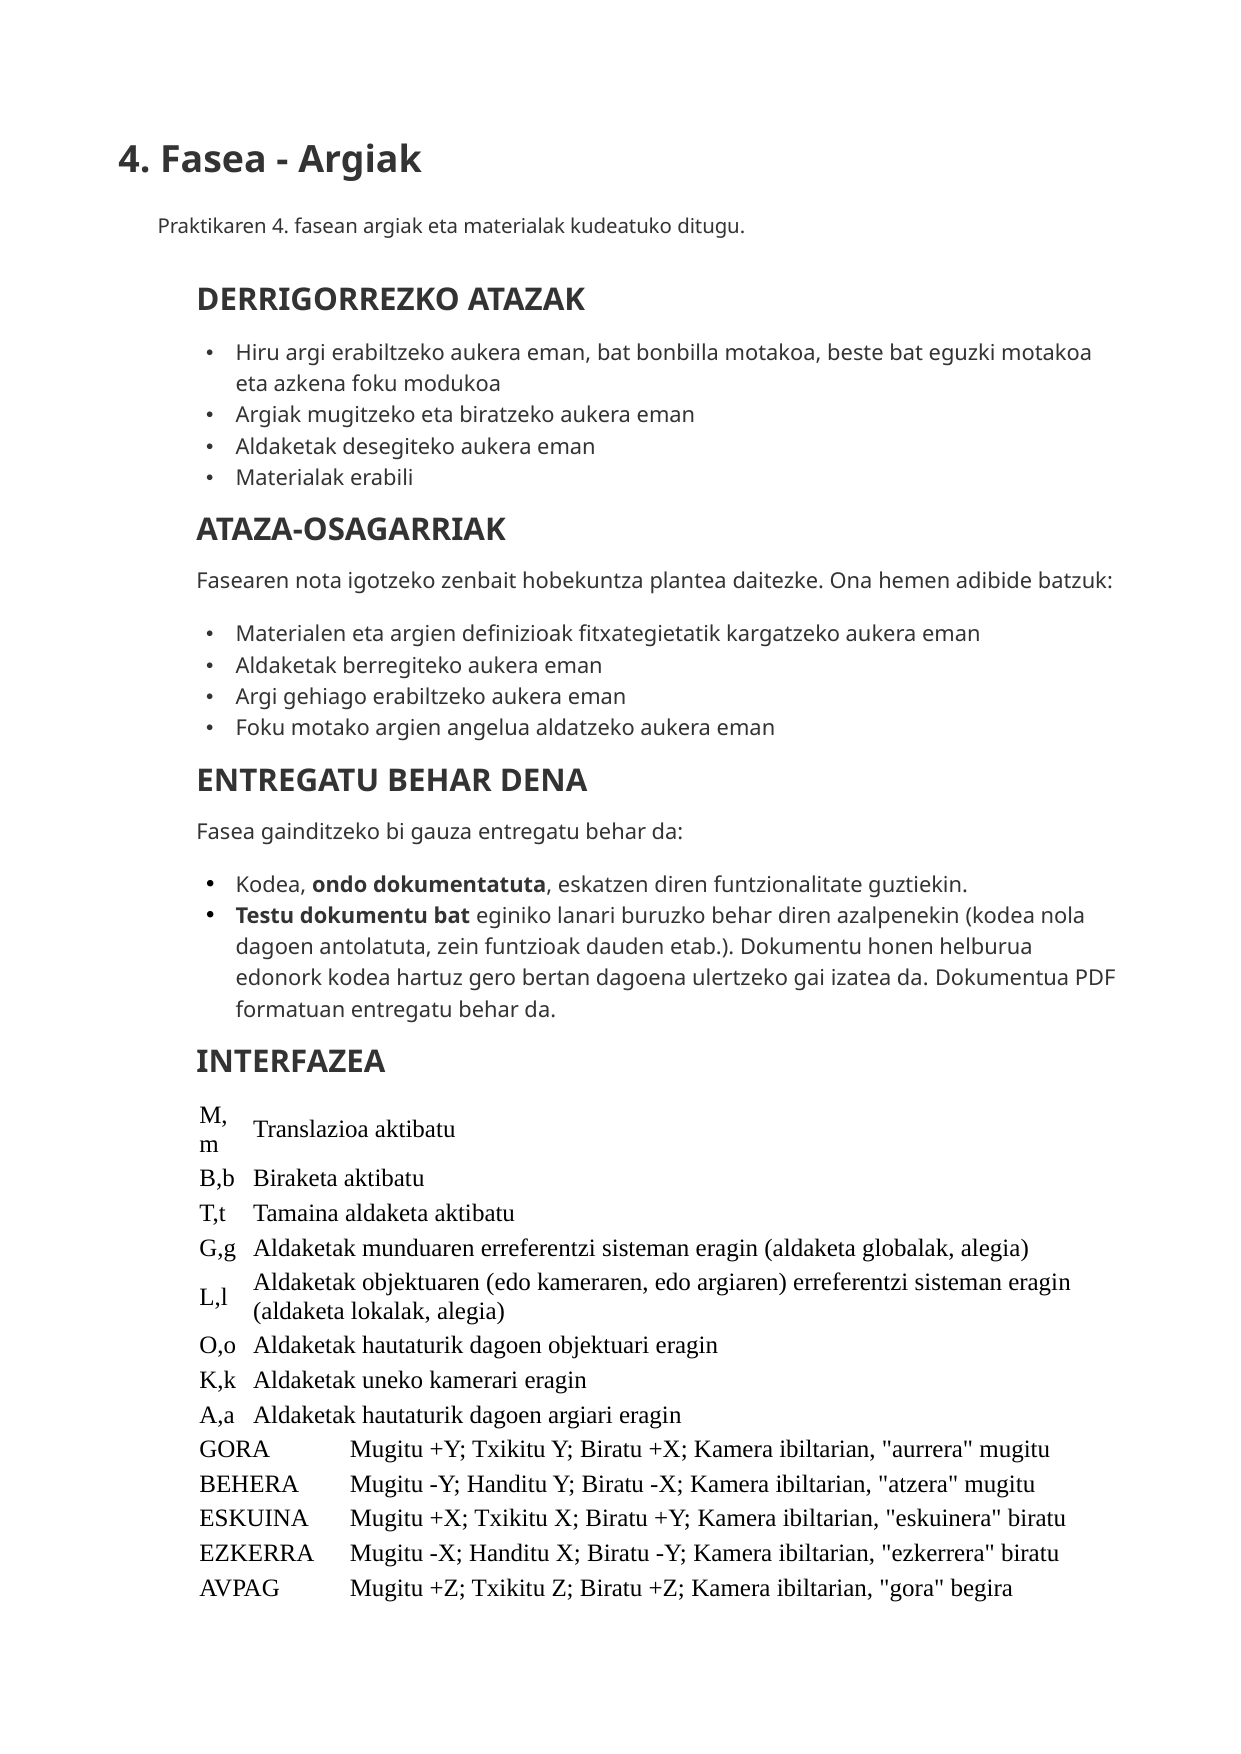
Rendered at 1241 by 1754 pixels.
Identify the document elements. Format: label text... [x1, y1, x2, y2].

list Argi gehiago erabiltzeko aukera eman [206, 679, 1122, 711]
subtitle 4. Fasea - Argiak [118, 133, 1122, 184]
text Fasearen nota igotzeko zenbait hobekuntza plantea daitezke. Ona hemen adibide batzuk: [196, 566, 1122, 595]
table_cell BEHERA [196, 1466, 347, 1501]
list Testu dokumentu bat eginiko lanari buruzko behar diren azalpenekin (kodea nola dagoen antolatuta, zein funtzioak dauden etab.). Dokumentu honen helburua edonork kodea hartuz gero bertan dagoena ulertzeko gai izatea da. Dokumentua PDF formatuan entregatu behar da. [206, 898, 1122, 1023]
table_cell K,k [196, 1362, 250, 1397]
list Foku motako argien angelua aldatzeko aukera eman [206, 711, 1122, 742]
subtitle DERRIGORREZKO ATAZAK [196, 277, 1122, 320]
table_cell Aldaketak objektuaren (edo kameraren, edo argiaren) erreferentzi sisteman eragin (aldaketa lokalak, alegia) [250, 1264, 1122, 1328]
table_cell Mugitu +Z; Txikitu Z; Biratu +Z; Kamera ibiltarian, "gora" begira [347, 1570, 1078, 1604]
text Fasea gainditzeko bi gauza entregatu behar da: [196, 816, 1122, 846]
table_cell A,a [196, 1397, 250, 1431]
table_cell Aldaketak hautaturik dagoen argiari eragin [250, 1397, 1122, 1431]
table_cell Aldaketak hautaturik dagoen objektuari eragin [250, 1328, 1122, 1362]
table_header Mugitu +Y; Txikitu Y; Biratu +X; Kamera ibiltarian, "aurrera" mugitu [347, 1431, 1078, 1466]
list Argiak mugitzeko eta biratzeko aukera eman [206, 398, 1122, 429]
list Materialen eta argien definizioak fitxategietatik kargatzeko aukera eman [206, 617, 1122, 648]
table_cell T,t [196, 1195, 250, 1230]
list Aldaketak desegiteko aukera eman [206, 429, 1122, 460]
subtitle ENTREGATU BEHAR DENA [196, 757, 1122, 800]
table_header GORA [196, 1431, 347, 1466]
table_cell B,b [196, 1161, 250, 1195]
table_cell O,o [196, 1328, 250, 1362]
table_header Translazioa aktibatu [250, 1097, 1122, 1161]
table_cell Mugitu -X; Handitu X; Biratu -Y; Kamera ibiltarian, "ezkerrera" biratu [347, 1535, 1078, 1570]
table_cell L,l [196, 1264, 250, 1328]
table_header M,m [196, 1097, 250, 1161]
table_cell AVPAG [196, 1570, 347, 1604]
table_cell EZKERRA [196, 1535, 347, 1570]
list Aldaketak berregiteko aukera eman [206, 648, 1122, 679]
subtitle INTERFAZEA [196, 1039, 1122, 1082]
list Kodea, ondo dokumentatuta, eskatzen diren funtzionalitate guztiekin. [206, 867, 1122, 898]
table_cell ESKUINA [196, 1501, 347, 1535]
table_cell Mugitu -Y; Handitu Y; Biratu -X; Kamera ibiltarian, "atzera" mugitu [347, 1466, 1078, 1501]
table_cell Aldaketak munduaren erreferentzi sisteman eragin (aldaketa globalak, alegia) [250, 1230, 1122, 1264]
subtitle Praktikaren 4. fasean argiak eta materialak kudeatuko ditugu. [157, 212, 1122, 239]
table_cell Biraketa aktibatu [250, 1161, 1122, 1195]
list Materialak erabili [206, 460, 1122, 492]
table_cell Aldaketak uneko kamerari eragin [250, 1362, 1122, 1397]
list Hiru argi erabiltzeko aukera eman, bat bonbilla motakoa, beste bat eguzki motakoa eta azkena foku modukoa [206, 335, 1122, 398]
table_cell Tamaina aldaketa aktibatu [250, 1195, 1122, 1230]
table_cell G,g [196, 1230, 250, 1264]
table_cell Mugitu +X; Txikitu X; Biratu +Y; Kamera ibiltarian, "eskuinera" biratu [347, 1501, 1078, 1535]
subtitle ATAZA-OSAGARRIAK [196, 507, 1122, 550]
